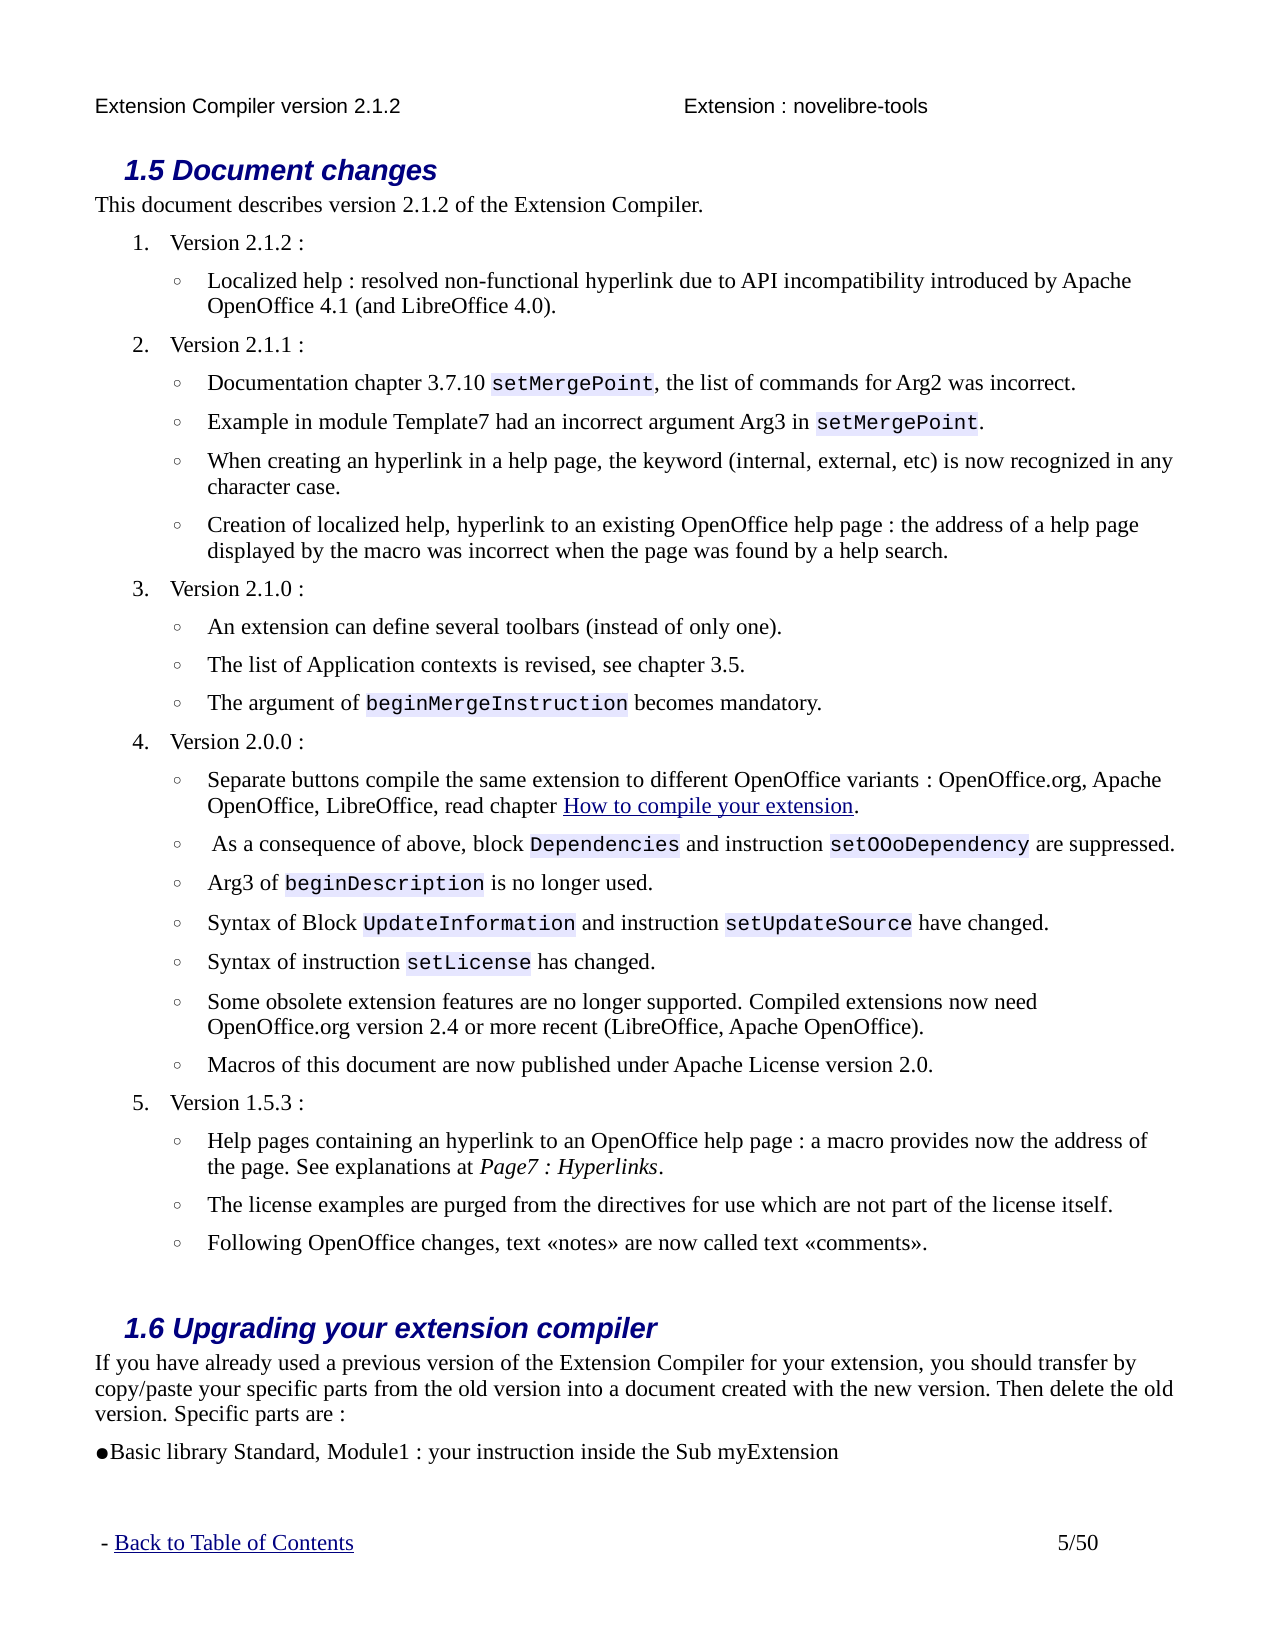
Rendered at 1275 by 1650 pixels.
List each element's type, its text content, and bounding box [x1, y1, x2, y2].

list As a consequence of above, block Dependencies and instruction setOOoDependency are suppressed. [169, 831, 1181, 858]
list Following OpenOffice changes, text «notes» are now called text «comments». [169, 1230, 1181, 1255]
list The list of Application contexts is revised, see chapter 3.5. [169, 652, 1181, 677]
list Version 2.1.1 : [132, 331, 1181, 357]
list The license examples are purged from the directives for use which are not part of the license itself. [169, 1192, 1181, 1217]
list Syntax of Block UpdateInformation and instruction setUpdateSource have changed. [169, 909, 1181, 937]
list Some obsolete extension features are no longer supported. Compiled extensions now need OpenOffice.org version 2.4 or more recent (LibreOffice, Apache OpenOffice). [169, 988, 1181, 1039]
subtitle Document changes [124, 153, 1181, 186]
list Version 2.0.0 : [132, 729, 1181, 754]
list Example in module Template7 had an incorrect argument Arg3 in setMergePoint. [169, 409, 1181, 436]
list An extension can define several toolbars (instead of only one). [169, 613, 1181, 639]
list Version 1.5.3 : [132, 1090, 1181, 1116]
list Macros of this document are now published under Apache License version 2.0. [169, 1052, 1181, 1078]
list Separate buttons compile the same extension to different OpenOffice variants : OpenOffice.org, Apache OpenOffice, LibreOffice, read chapter How to compile your extension. [169, 767, 1181, 818]
list Arg3 of beginDescription is no longer used. [169, 870, 1181, 897]
list When creating an hyperlink in a help page, the keyword (internal, external, etc) is now recognized in any character case. [169, 448, 1181, 499]
list Basic library Standard, Module1 : your instruction inside the Sub myExtension [94, 1439, 1181, 1465]
list Syntax of instruction setLicense has changed. [169, 949, 1181, 976]
list Help pages containing an hyperlink to an OpenOffice help page : a macro provides now the address of the page. See explanations at Page7 : Hyperlinks. [169, 1128, 1181, 1179]
list Version 2.1.0 : [132, 576, 1181, 601]
list Creation of localized help, hyperlink to an existing OpenOffice help page : the address of a help page displayed by the macro was incorrect when the page was found by a help search. [169, 512, 1181, 563]
list Localized help : resolved non-functional hyperlink due to API incompatibility introduced by Apache OpenOffice 4.1 (and LibreOffice 4.0). [169, 268, 1181, 319]
text This document describes version 2.1.2 of the Extension Compiler. [94, 192, 1181, 217]
list Documentation chapter 3.7.10 setMergePoint, the list of commands for Arg2 was incorrect. [169, 369, 1181, 396]
subtitle Upgrading your extension compiler [124, 1312, 1181, 1344]
list Version 2.1.2 : [132, 230, 1181, 255]
text If you have already used a previous version of the Extension Compiler for your extension, you should transfer by copy/paste your specific parts from the old version into a document created with the new version. Then delete the old version. Specific parts are : [94, 1350, 1181, 1427]
list The argument of beginMergeInstruction becomes mandatory. [169, 689, 1181, 717]
